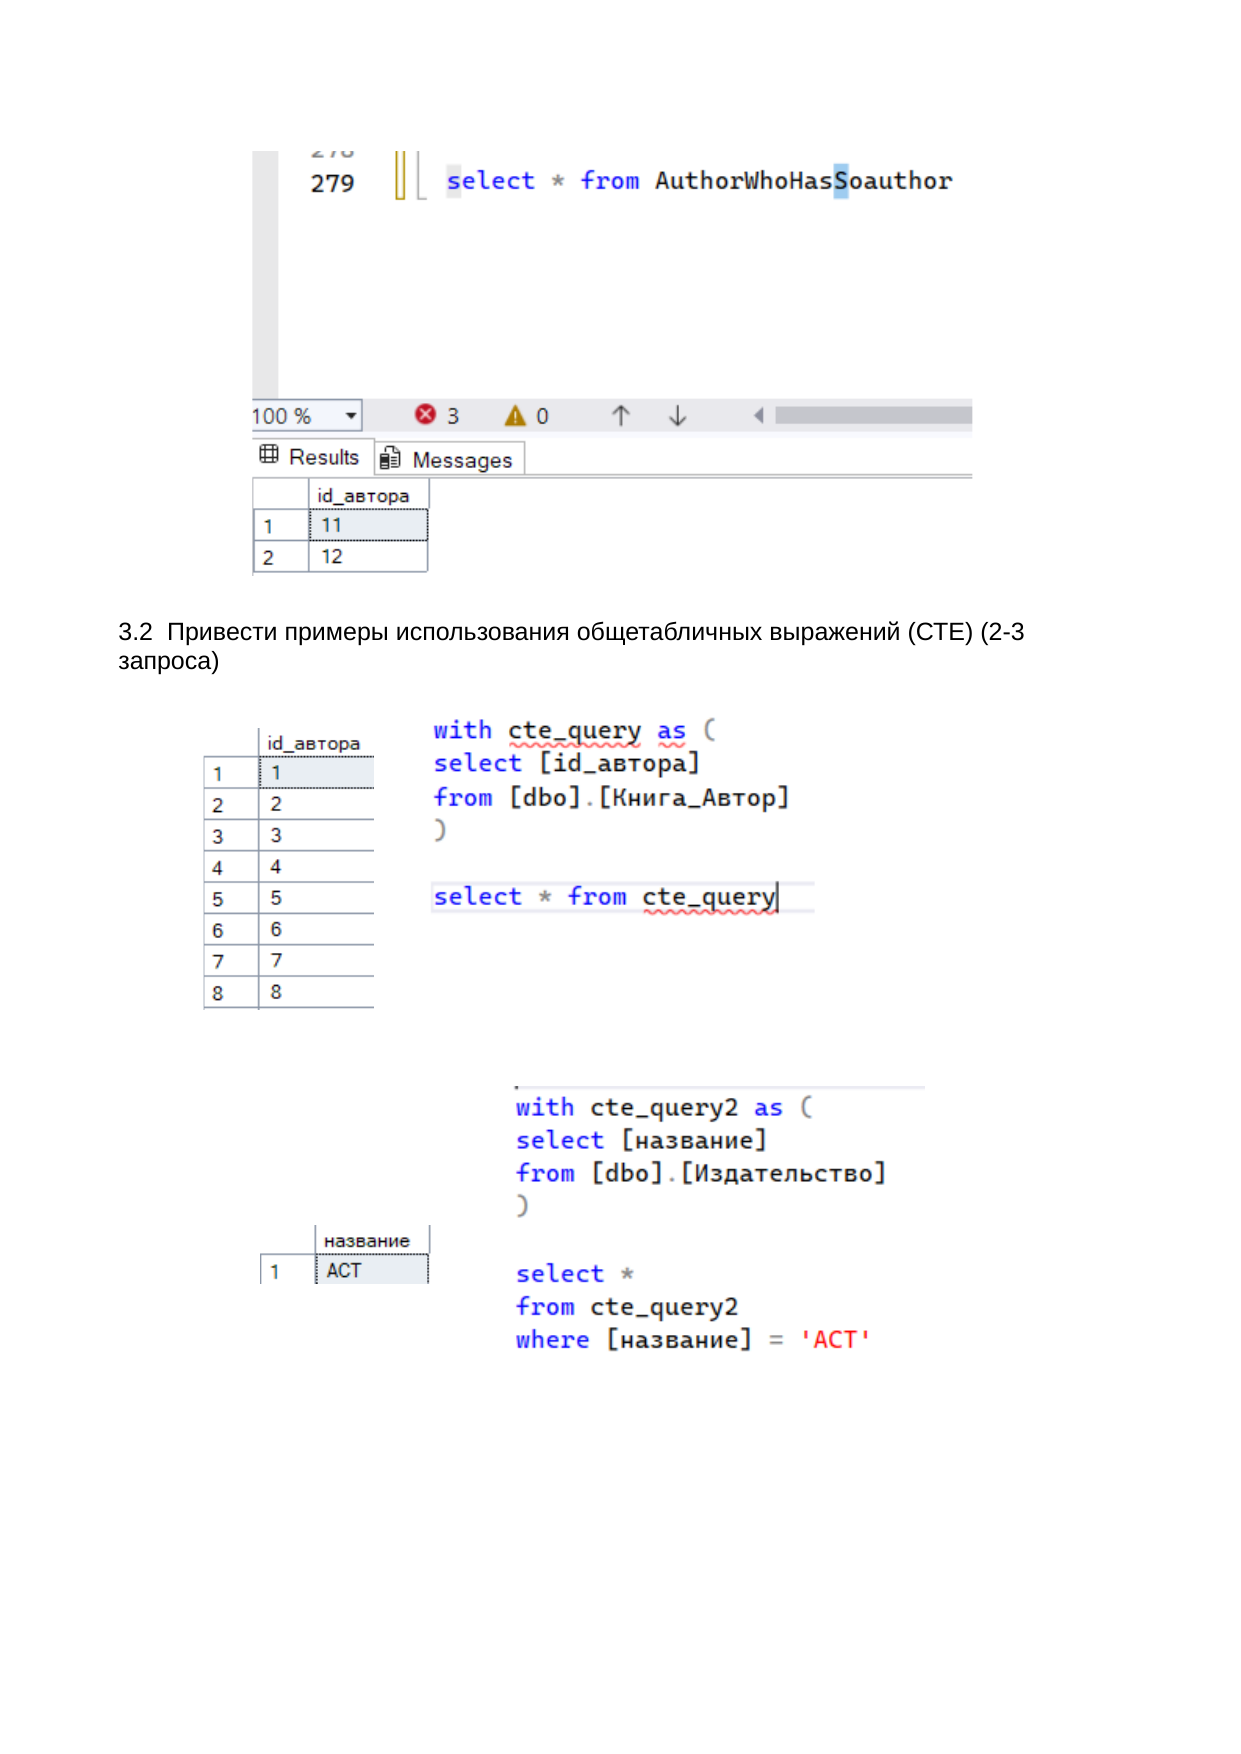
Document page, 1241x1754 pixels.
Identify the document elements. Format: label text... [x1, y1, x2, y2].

picture [425, 716, 815, 927]
picture [512, 1086, 925, 1367]
text 3.2 Привести примеры использования общетабличных выражений (СТЕ) (2-3 запроса) [118, 617, 1122, 675]
picture [252, 151, 973, 576]
picture [203, 728, 374, 1010]
picture [260, 1225, 437, 1284]
